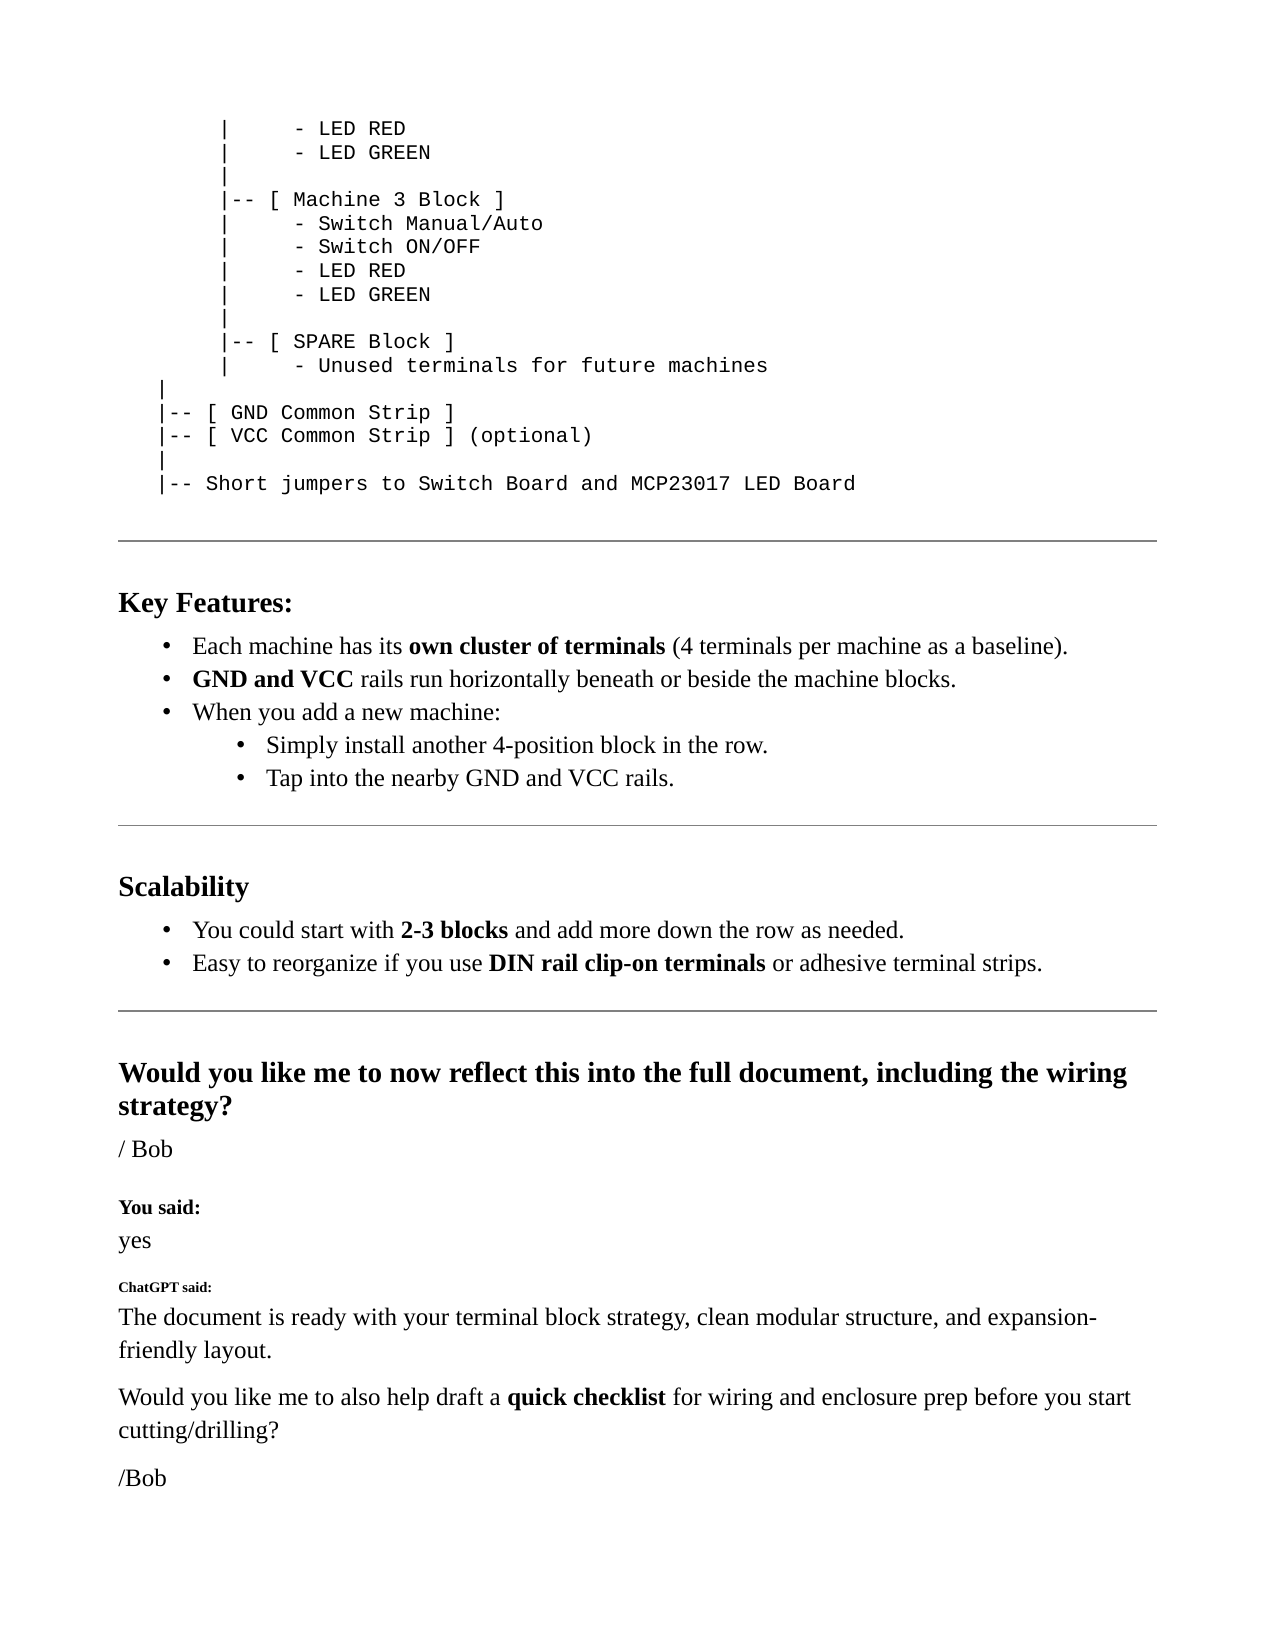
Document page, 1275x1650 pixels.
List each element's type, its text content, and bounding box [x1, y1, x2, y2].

text | - Switch ON/OFF [118, 236, 1157, 260]
list Simply install another 4-position block in the row. [236, 730, 1157, 759]
subtitle Key Features: [118, 585, 1157, 618]
text | - Unused terminals for future machines [118, 354, 1157, 378]
text Would you like me to also help draft a quick checklist for wiring and enclosure prep before you start cutting/drilling? [118, 1382, 1157, 1444]
text |-- Short jumpers to Switch Board and MCP23017 LED Board [118, 473, 1157, 496]
text | [118, 378, 1157, 402]
text | - LED GREEN [118, 142, 1157, 165]
text |-- [ Machine 3 Block ] [118, 189, 1157, 213]
text | - LED GREEN [118, 284, 1157, 307]
list GND and VCC rails run horizontally beneath or beside the machine blocks. [162, 664, 1157, 693]
subtitle Scalability [118, 869, 1157, 903]
list Each machine has its own cluster of terminals (4 terminals per machine as a baseline). [162, 631, 1157, 659]
list You could start with 2-3 blocks and add more down the row as needed. [162, 915, 1157, 944]
subtitle Would you like me to now reflect this into the full document, including the wiring strategy? [118, 1055, 1157, 1122]
list Tap into the nearby GND and VCC rails. [236, 763, 1157, 792]
list Easy to reorganize if you use DIN rail clip-on terminals or adhesive terminal strips. [162, 948, 1157, 977]
text / Bob [118, 1134, 1157, 1163]
text | - Switch Manual/Auto [118, 213, 1157, 236]
subtitle You said: [118, 1194, 1157, 1219]
text |-- [ VCC Common Strip ] (optional) [118, 426, 1157, 449]
text /Bob [118, 1463, 1157, 1492]
text |-- [ GND Common Strip ] [118, 402, 1157, 426]
text | [118, 165, 1157, 189]
text | [118, 307, 1157, 331]
list When you add a new machine: [162, 697, 1157, 726]
text | - LED RED [118, 118, 1157, 142]
text | [118, 449, 1157, 473]
text | - LED RED [118, 260, 1157, 284]
text |-- [ SPARE Block ] [118, 331, 1157, 354]
subtitle ChatGPT said: [118, 1279, 1157, 1296]
text The document is ready with your terminal block strategy, clean modular structure, and expansion-friendly layout. [118, 1302, 1157, 1363]
text yes [118, 1225, 1157, 1254]
